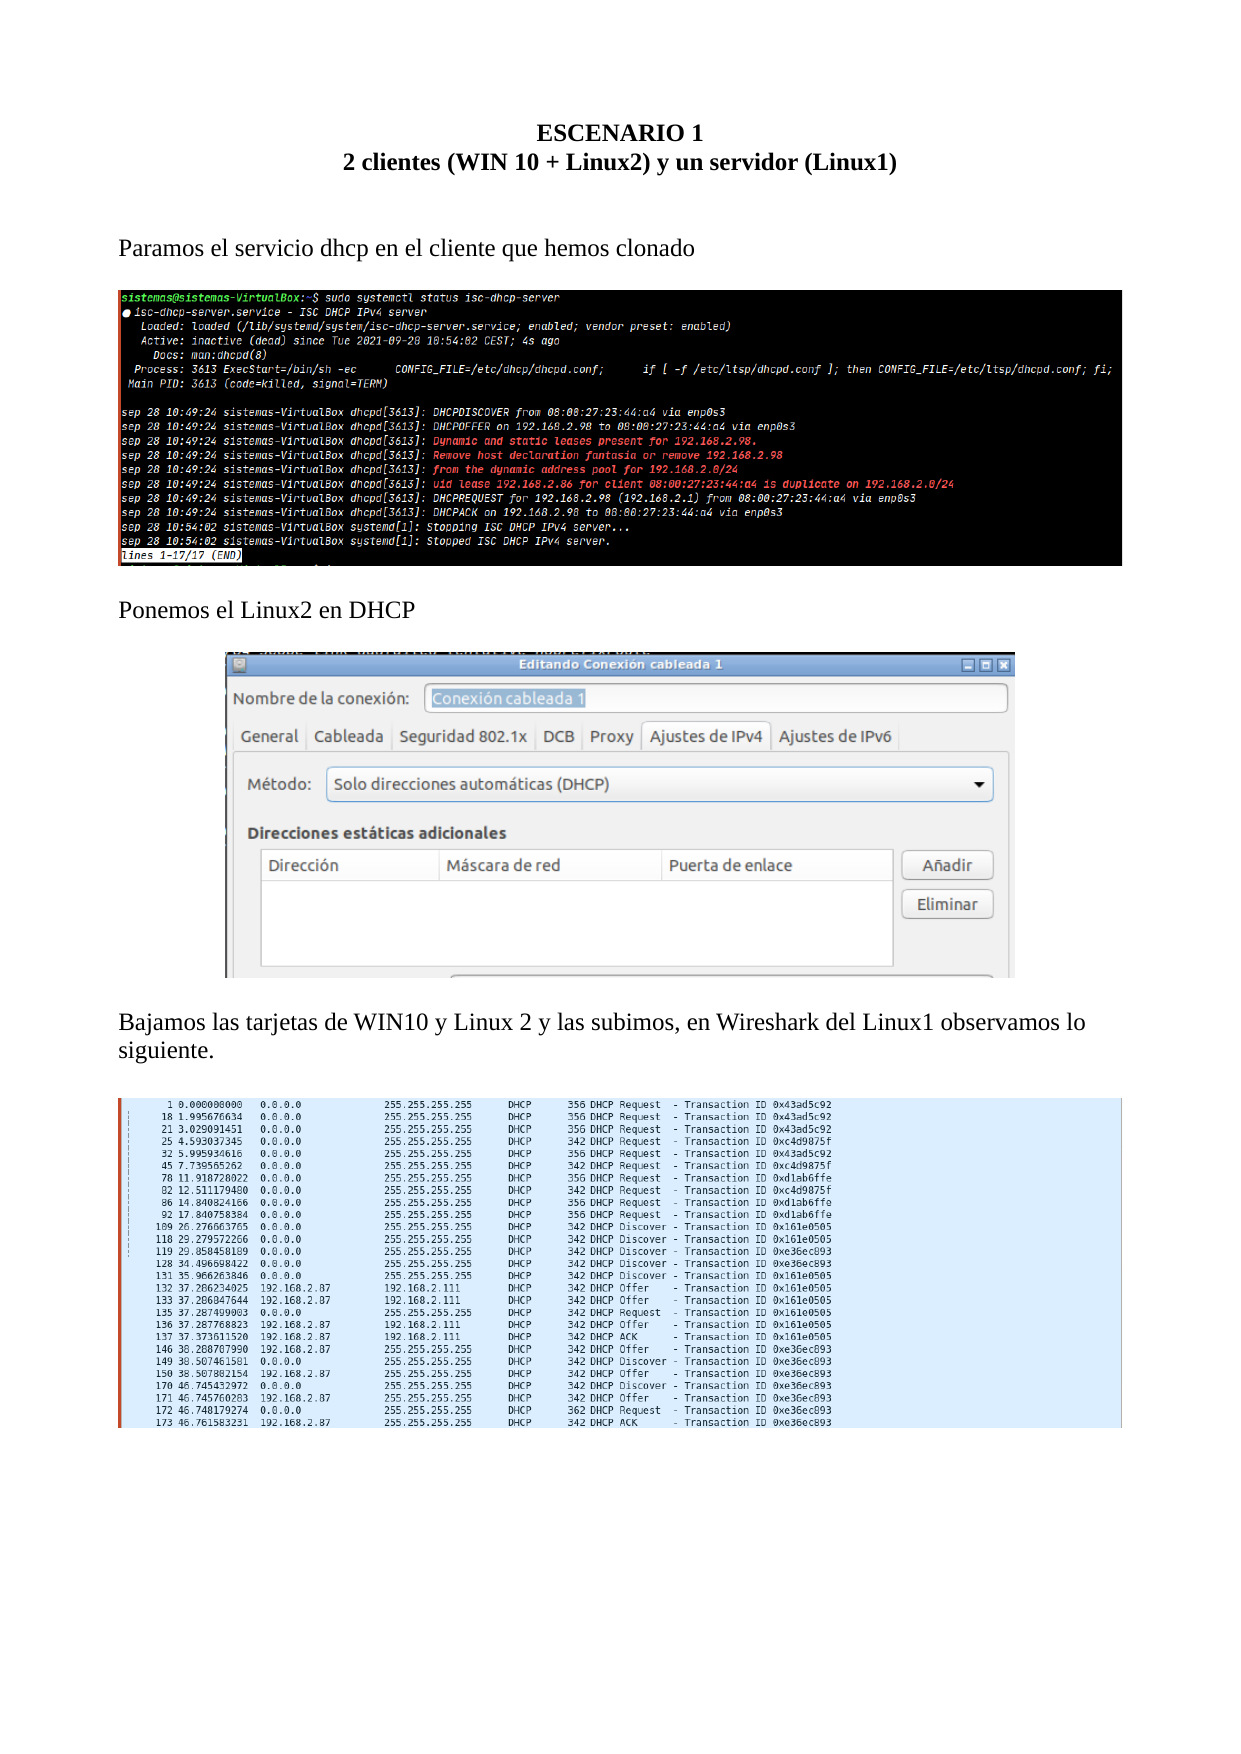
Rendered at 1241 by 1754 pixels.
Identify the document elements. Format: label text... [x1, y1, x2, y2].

text Bajamos las tarjetas de WIN10 y Linux 2 y las subimos, en Wireshark del Linux1 observamos lo siguiente. [118, 1007, 1122, 1064]
text ESCENARIO 1 [118, 118, 1122, 147]
picture [225, 652, 1015, 978]
text Paramos el servicio dhcp en el cliente que hemos clonado [118, 233, 1122, 262]
picture [118, 1098, 1123, 1428]
text 2 clientes (WIN 10 + Linux2) y un servidor (Linux1) [118, 147, 1122, 176]
picture [118, 290, 1123, 566]
text Ponemos el Linux2 en DHCP [118, 595, 1122, 623]
